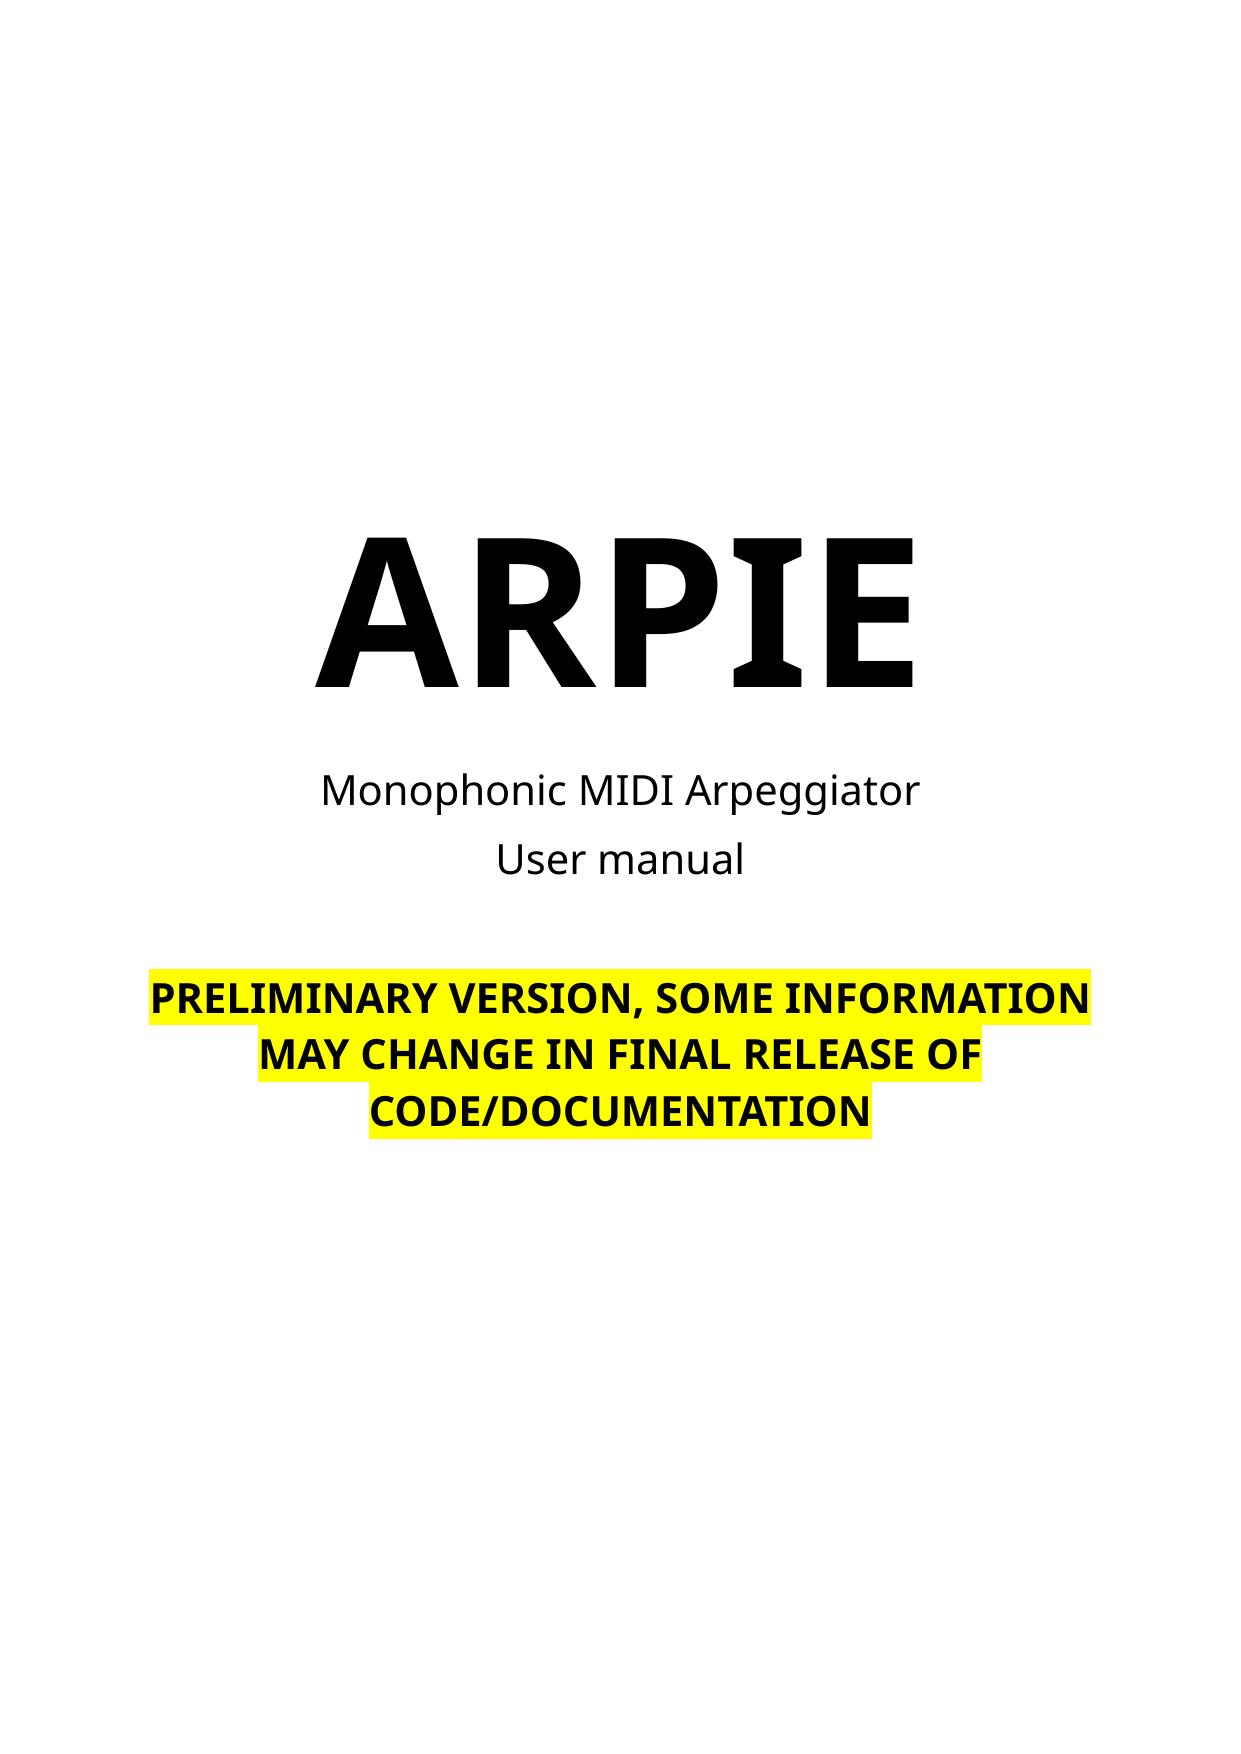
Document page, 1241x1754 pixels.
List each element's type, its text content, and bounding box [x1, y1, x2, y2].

subtitle ARPIE [118, 464, 1122, 748]
text User manual [118, 830, 1122, 887]
text Monophonic MIDI Arpeggiator [118, 761, 1122, 817]
text PRELIMINARY VERSION, SOME INFORMATION MAY CHANGE IN FINAL RELEASE OF CODE/DOCUMENTATION [118, 968, 1122, 1139]
